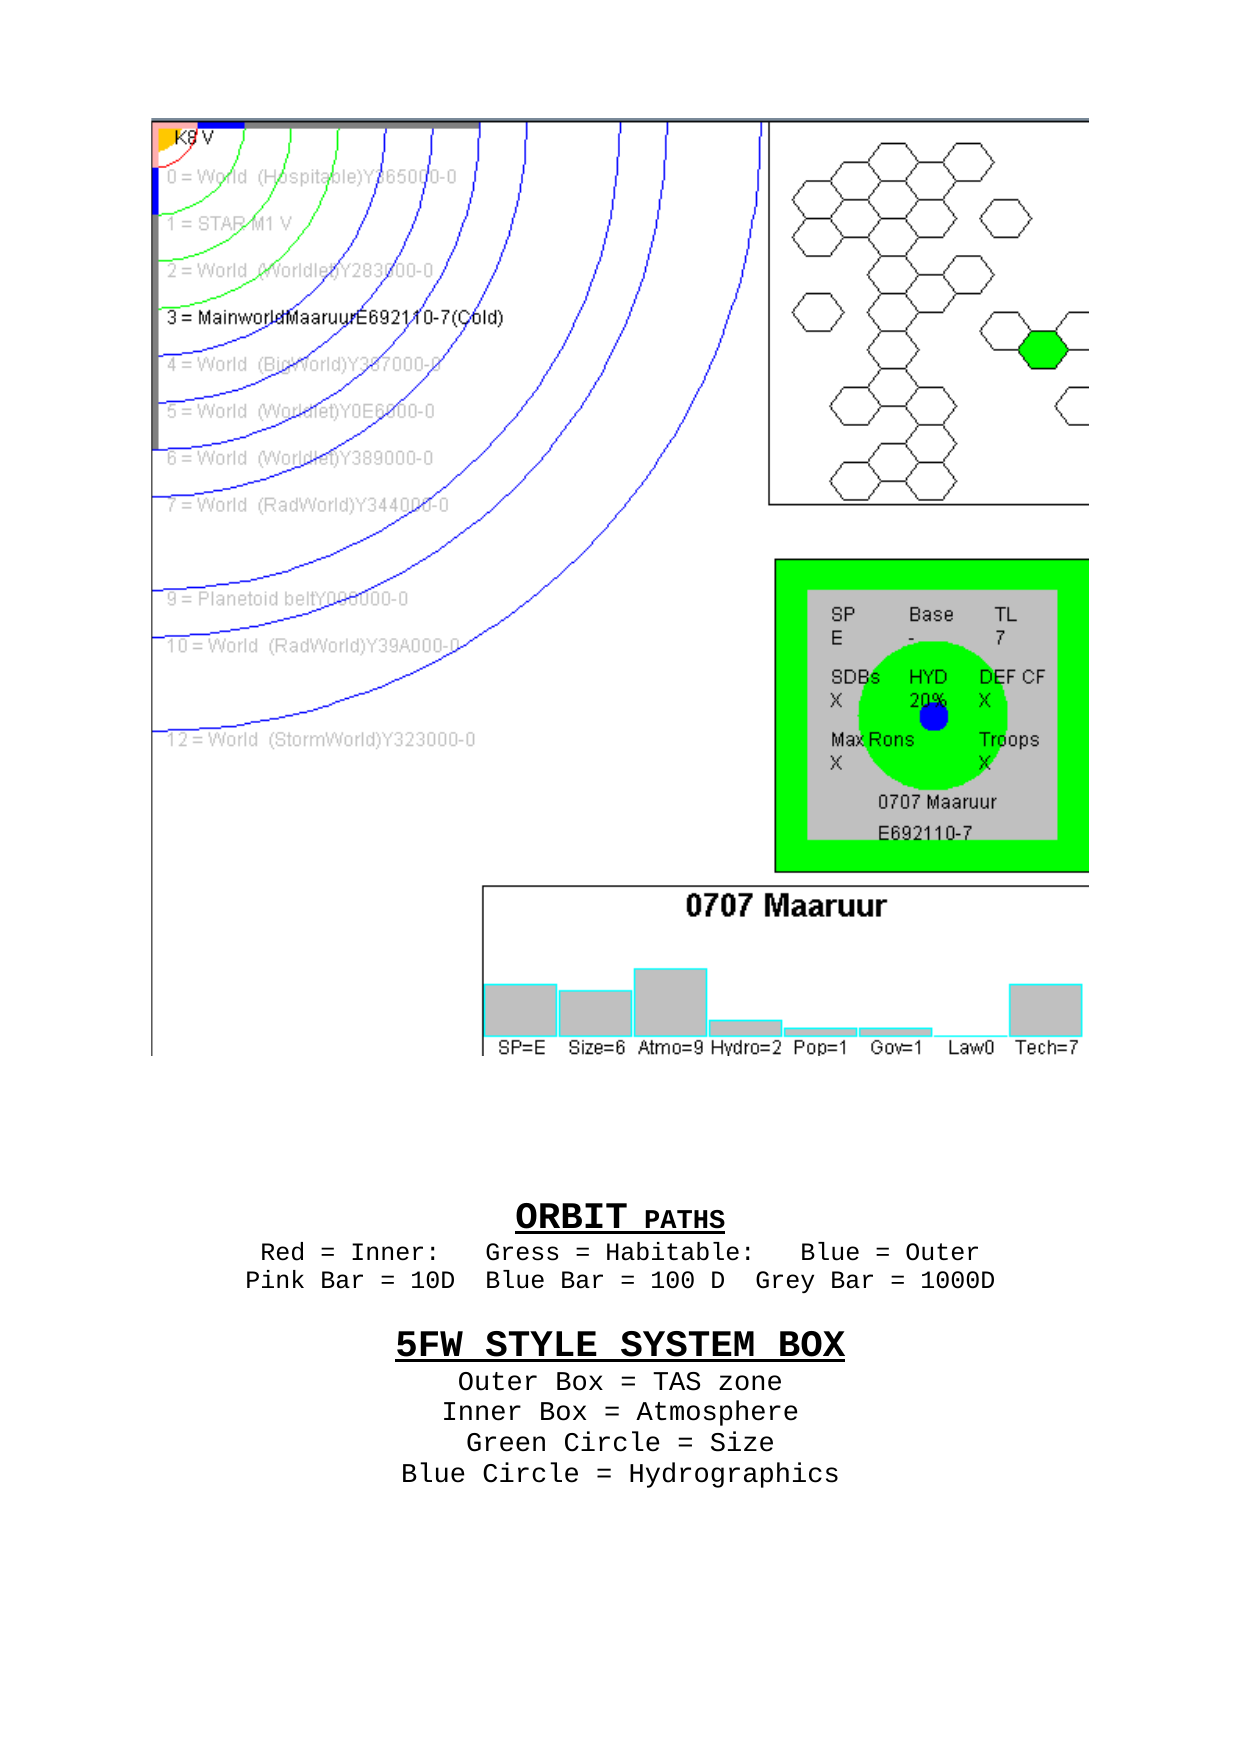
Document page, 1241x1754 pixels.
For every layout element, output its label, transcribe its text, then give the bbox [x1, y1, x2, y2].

text Outer Box = TAS zone [118, 1367, 1122, 1398]
text Red = Inner: Gress = Habitable: Blue = Outer [118, 1240, 1122, 1268]
picture [151, 118, 1089, 1056]
text Pink Bar = 10D Blue Bar = 100 D Grey Bar = 1000D [118, 1268, 1122, 1296]
text 5FW STYLE SYSTEM BOX [118, 1325, 1122, 1367]
text Inner Box = Atmosphere [118, 1398, 1122, 1429]
text Green Circle = Size [118, 1429, 1122, 1459]
text Blue Circle = Hydrographics [118, 1459, 1122, 1490]
text ORBIT PATHS [118, 1197, 1122, 1240]
